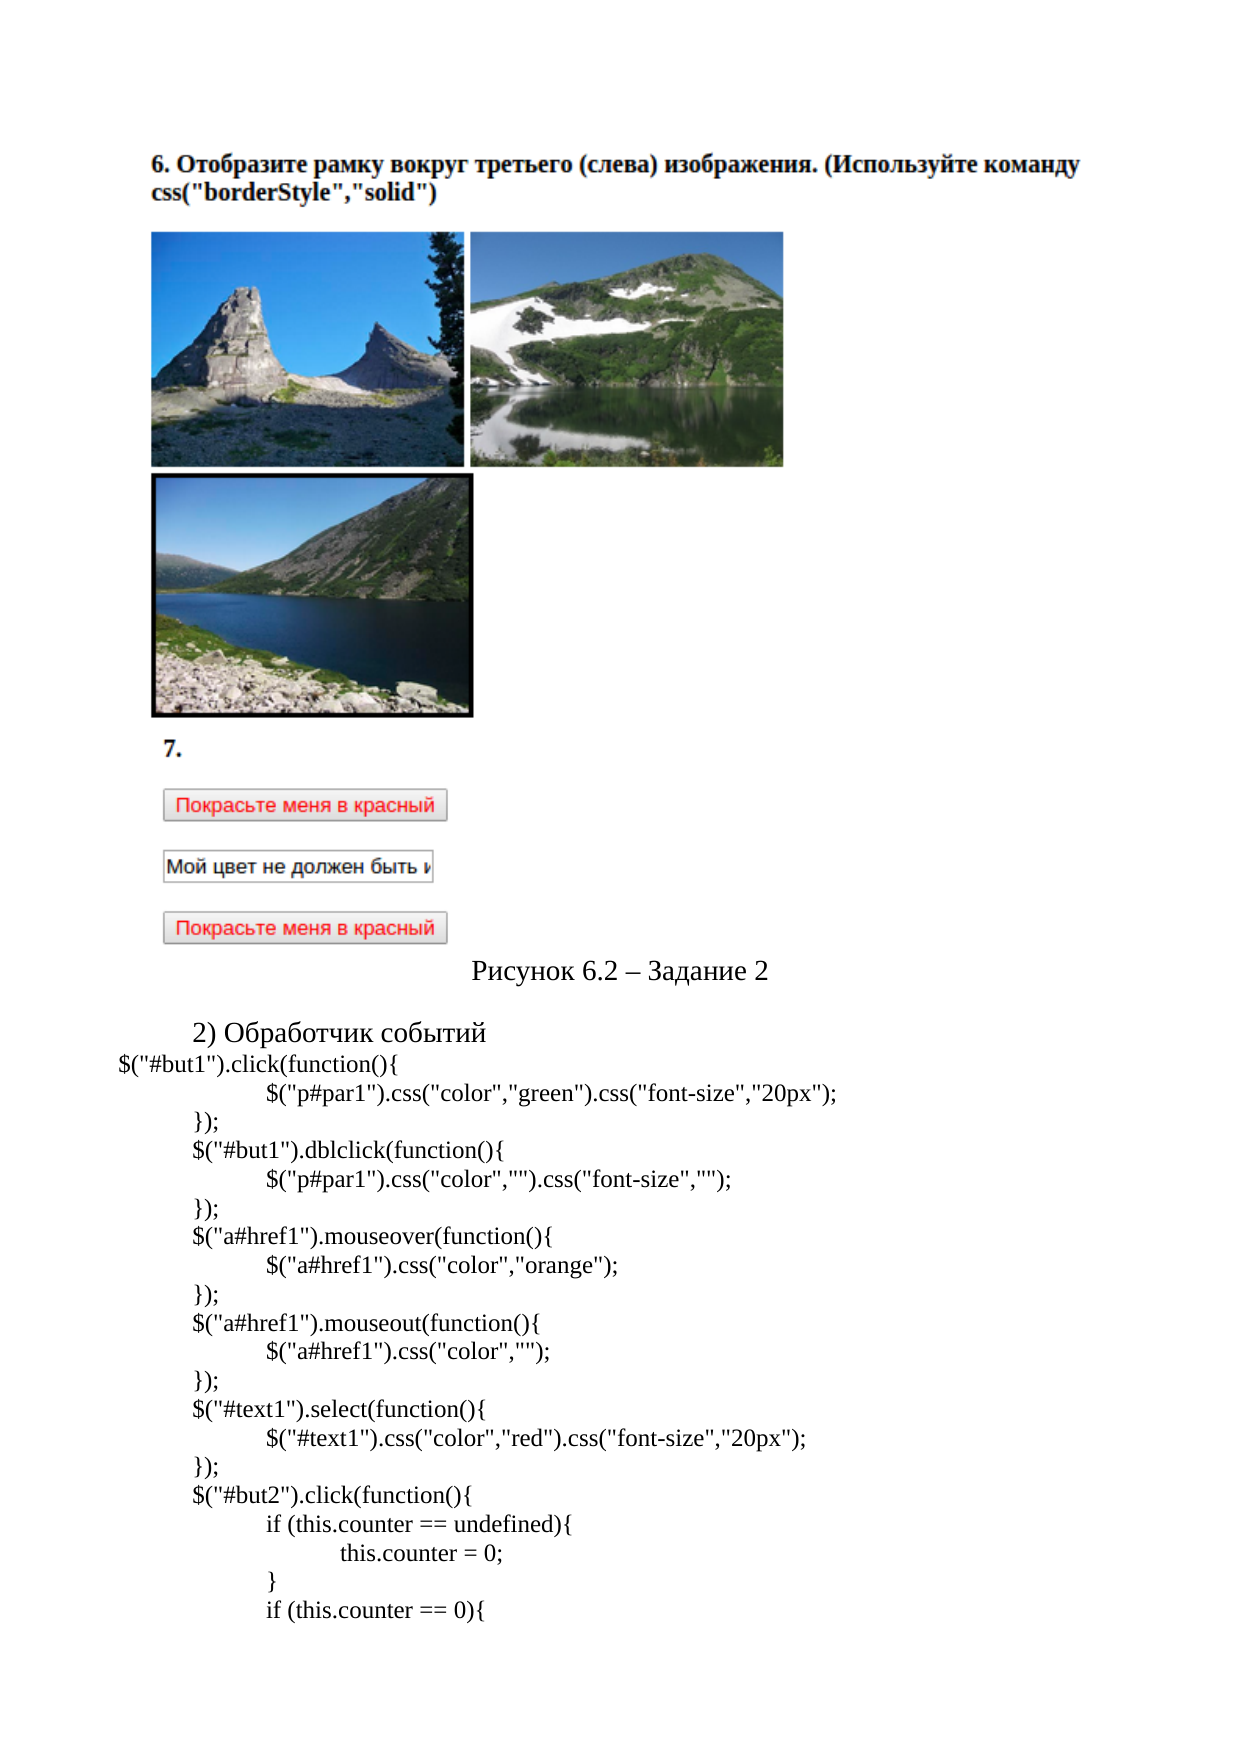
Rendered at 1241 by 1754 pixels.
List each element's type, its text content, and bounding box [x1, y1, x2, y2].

picture [154, 732, 1108, 954]
text if (this.counter == undefined){ [118, 1509, 1122, 1538]
text 2) Обработчик событий [118, 1015, 1122, 1049]
text $("a#href1").mouseout(function(){ [118, 1308, 1122, 1336]
text $("a#href1").css("color",""); [118, 1336, 1122, 1365]
text }); [118, 1106, 1122, 1135]
text $("#but1").dblclick(function(){ [118, 1135, 1122, 1164]
text this.counter = 0; [118, 1538, 1122, 1566]
text $("#text1").css("color","red").css("font-size","20px"); [118, 1423, 1122, 1451]
text }); [118, 1451, 1122, 1480]
text $("p#par1").css("color","").css("font-size",""); [118, 1164, 1122, 1193]
text $("#but1").click(function(){ [118, 1049, 1122, 1078]
text if (this.counter == 0){ [118, 1595, 1122, 1624]
text $("p#par1").css("color","green").css("font-size","20px"); [118, 1078, 1122, 1106]
text $("a#href1").css("color","orange"); [118, 1250, 1122, 1279]
text $("#text1").select(function(){ [118, 1394, 1122, 1423]
text }); [118, 1193, 1122, 1221]
text Рисунок 6.2 – Задание 2 [118, 147, 1122, 987]
text }); [118, 1279, 1122, 1308]
picture [139, 146, 1101, 721]
text } [118, 1566, 1122, 1595]
text }); [118, 1365, 1122, 1394]
text $("a#href1").mouseover(function(){ [118, 1221, 1122, 1250]
text $("#but2").click(function(){ [118, 1480, 1122, 1509]
